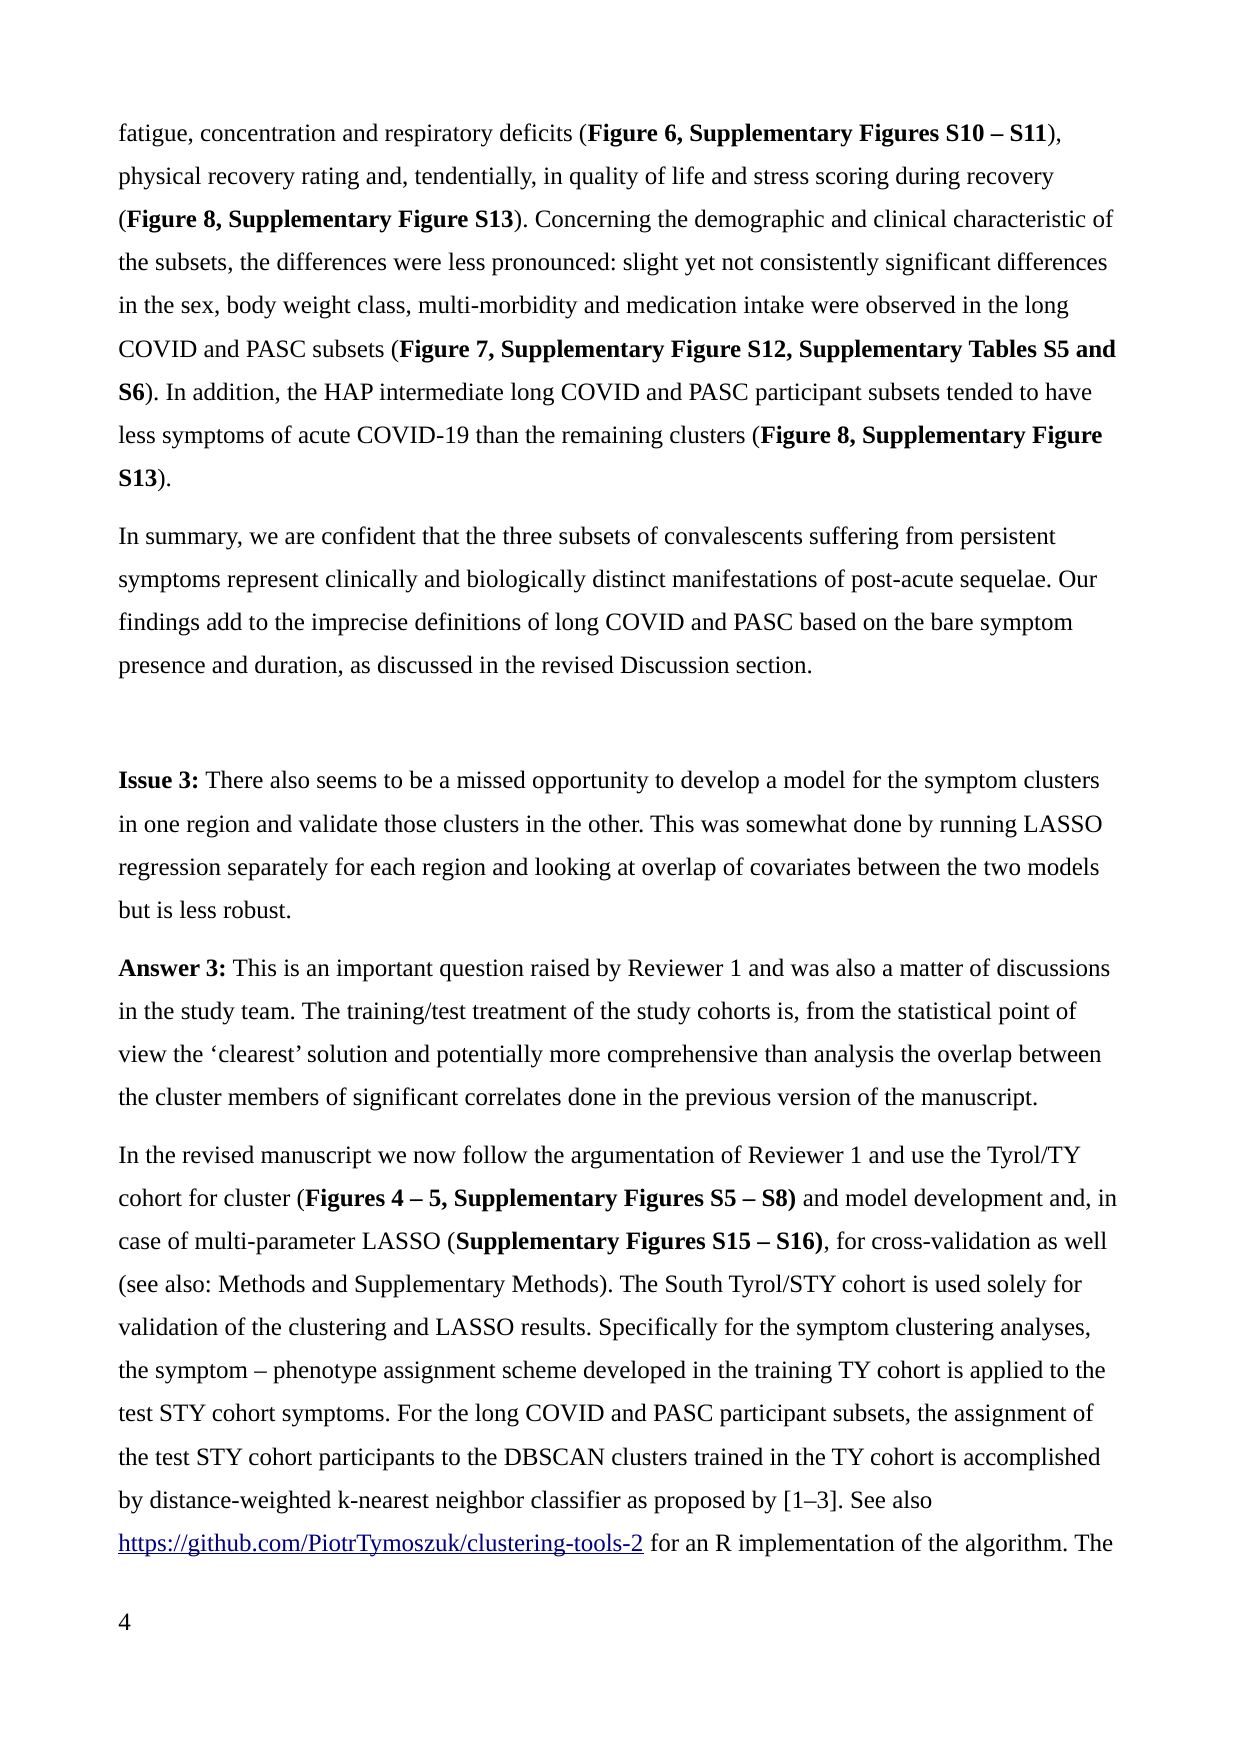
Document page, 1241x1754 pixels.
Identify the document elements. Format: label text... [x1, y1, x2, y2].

text In the revised manuscript we now follow the argumentation of Reviewer 1 and use the Tyrol/TY cohort for cluster (Figures 4 – 5, Supplementary Figures S5 – S8) and model development and, in case of multi-parameter LASSO (Supplementary Figures S15 – S16), for cross-validation as well (see also: Methods and Supplementary Methods). The South Tyrol/STY cohort is used solely for validation of the clustering and LASSO results. Specifically for the symptom clustering analyses, the symptom – phenotype assignment scheme developed in the training TY cohort is applied to the test STY cohort symptoms. For the long COVID and PASC participant subsets, the assignment of the test STY cohort participants to the DBSCAN clusters trained in the TY cohort is accomplished by distance-weighted k-nearest neighbor classifier as proposed by [1–3]. See also https://github.com/PiotrTymoszuk/clustering-tools-2 for an R implementation of the algorithm. The [118, 1140, 1122, 1557]
text Answer 3: This is an important question raised by Reviewer 1 and was also a matter of discussions in the study team. The training/test treatment of the study cohorts is, from the statistical point of view the ‘clearest’ solution and potentially more comprehensive than analysis the overlap between the cluster members of significant correlates done in the previous version of the manuscript. [118, 953, 1122, 1111]
text In summary, we are confident that the three subsets of convalescents suffering from persistent symptoms represent clinically and biologically distinct manifestations of post-acute sequelae. Our findings add to the imprecise definitions of long COVID and PASC based on the bare symptom presence and duration, as discussed in the revised Discussion section. [118, 521, 1122, 679]
text fatigue, concentration and respiratory deficits (Figure 6, Supplementary Figures S10 – S11), physical recovery rating and, tendentially, in quality of life and stress scoring during recovery (Figure 8, Supplementary Figure S13). Concerning the demographic and clinical characteristic of the subsets, the differences were less pronounced: slight yet not consistently significant differences in the sex, body weight class, multi-morbidity and medication intake were observed in the long COVID and PASC subsets (Figure 7, Supplementary Figure S12, Supplementary Tables S5 and S6). In addition, the HAP intermediate long COVID and PASC participant subsets tended to have less symptoms of acute COVID-19 than the remaining clusters (Figure 8, Supplementary Figure S13). [118, 118, 1122, 492]
text Issue 3: There also seems to be a missed opportunity to develop a model for the symptom clusters in one region and validate those clusters in the other. This was somewhat done by running LASSO regression separately for each region and looking at overlap of covariates between the two models but is less robust. [118, 766, 1122, 924]
